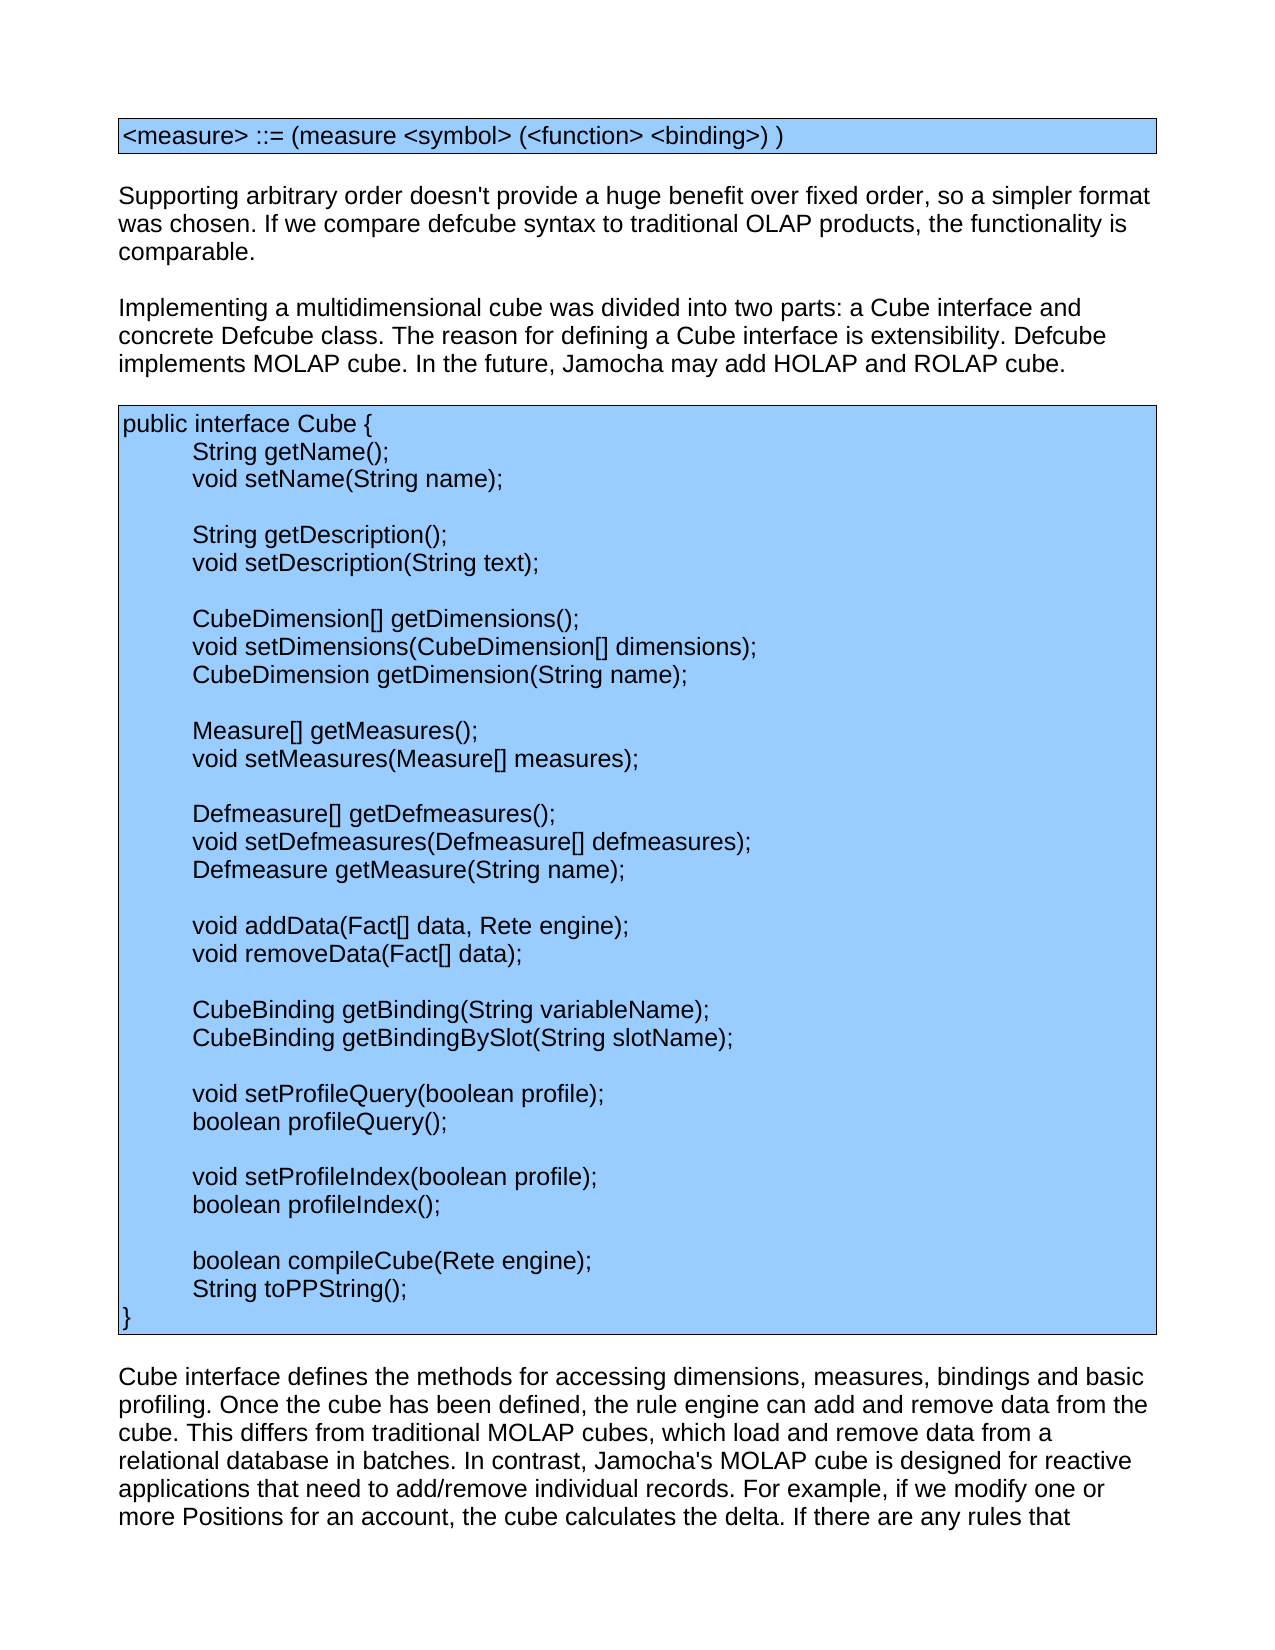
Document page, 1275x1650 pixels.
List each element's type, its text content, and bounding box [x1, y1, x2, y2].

text void setMeasures(Measure[] measures); [119, 740, 1156, 768]
text Defmeasure getMeasure(String name); [119, 852, 1156, 880]
text CubeDimension getDimension(String name); [119, 657, 1156, 684]
text boolean profileIndex(); [119, 1187, 1156, 1215]
text Supporting arbitrary order doesn't provide a huge benefit over fixed order, so a simpler format was chosen. If we compare defcube syntax to traditional OLAP products, the functionality is comparable. [118, 182, 1157, 266]
text Implementing a multidimensional cube was divided into two parts: a Cube interface and concrete Defcube class. The reason for defining a Cube interface is extensibility. Defcube implements MOLAP cube. In the future, Jamocha may add HOLAP and ROLAP cube. [118, 294, 1157, 377]
text Defmeasure[] getDefmeasures(); [119, 796, 1156, 824]
text Cube interface defines the methods for accessing dimensions, measures, bindings and basic profiling. Once the cube has been defined, the rule engine can add and remove data from the cube. This differs from traditional MOLAP cubes, which load and remove data from a relational database in batches. In contrast, Jamocha's MOLAP cube is designed for reactive applications that need to add/remove individual records. For example, if we modify one or more Positions for an account, the cube calculates the delta. If there are any rules that [118, 1363, 1157, 1530]
text void setProfileQuery(boolean profile); [119, 1075, 1156, 1103]
text String getName(); [119, 433, 1156, 461]
text public interface Cube { [119, 406, 1156, 433]
text void addData(Fact[] data, Rete engine); [119, 908, 1156, 936]
text CubeBinding getBindingBySlot(String slotName); [119, 1019, 1156, 1047]
text void setProfileIndex(boolean profile); [119, 1159, 1156, 1187]
text void removeData(Fact[] data); [119, 936, 1156, 964]
text CubeBinding getBinding(String variableName); [119, 992, 1156, 1019]
text void setDescription(String text); [119, 545, 1156, 573]
text } [119, 1299, 1156, 1334]
text Measure[] getMeasures(); [119, 712, 1156, 740]
text boolean profileQuery(); [119, 1103, 1156, 1131]
text <measure> ::= (measure <symbol> (<function> <binding>) ) [119, 119, 1156, 153]
text void setDimensions(CubeDimension[] dimensions); [119, 629, 1156, 657]
text String getDescription(); [119, 517, 1156, 545]
text boolean compileCube(Rete engine); [119, 1243, 1156, 1271]
text void setDefmeasures(Defmeasure[] defmeasures); [119, 824, 1156, 852]
text void setName(String name); [119, 461, 1156, 489]
text String toPPString(); [119, 1271, 1156, 1299]
text CubeDimension[] getDimensions(); [119, 601, 1156, 629]
